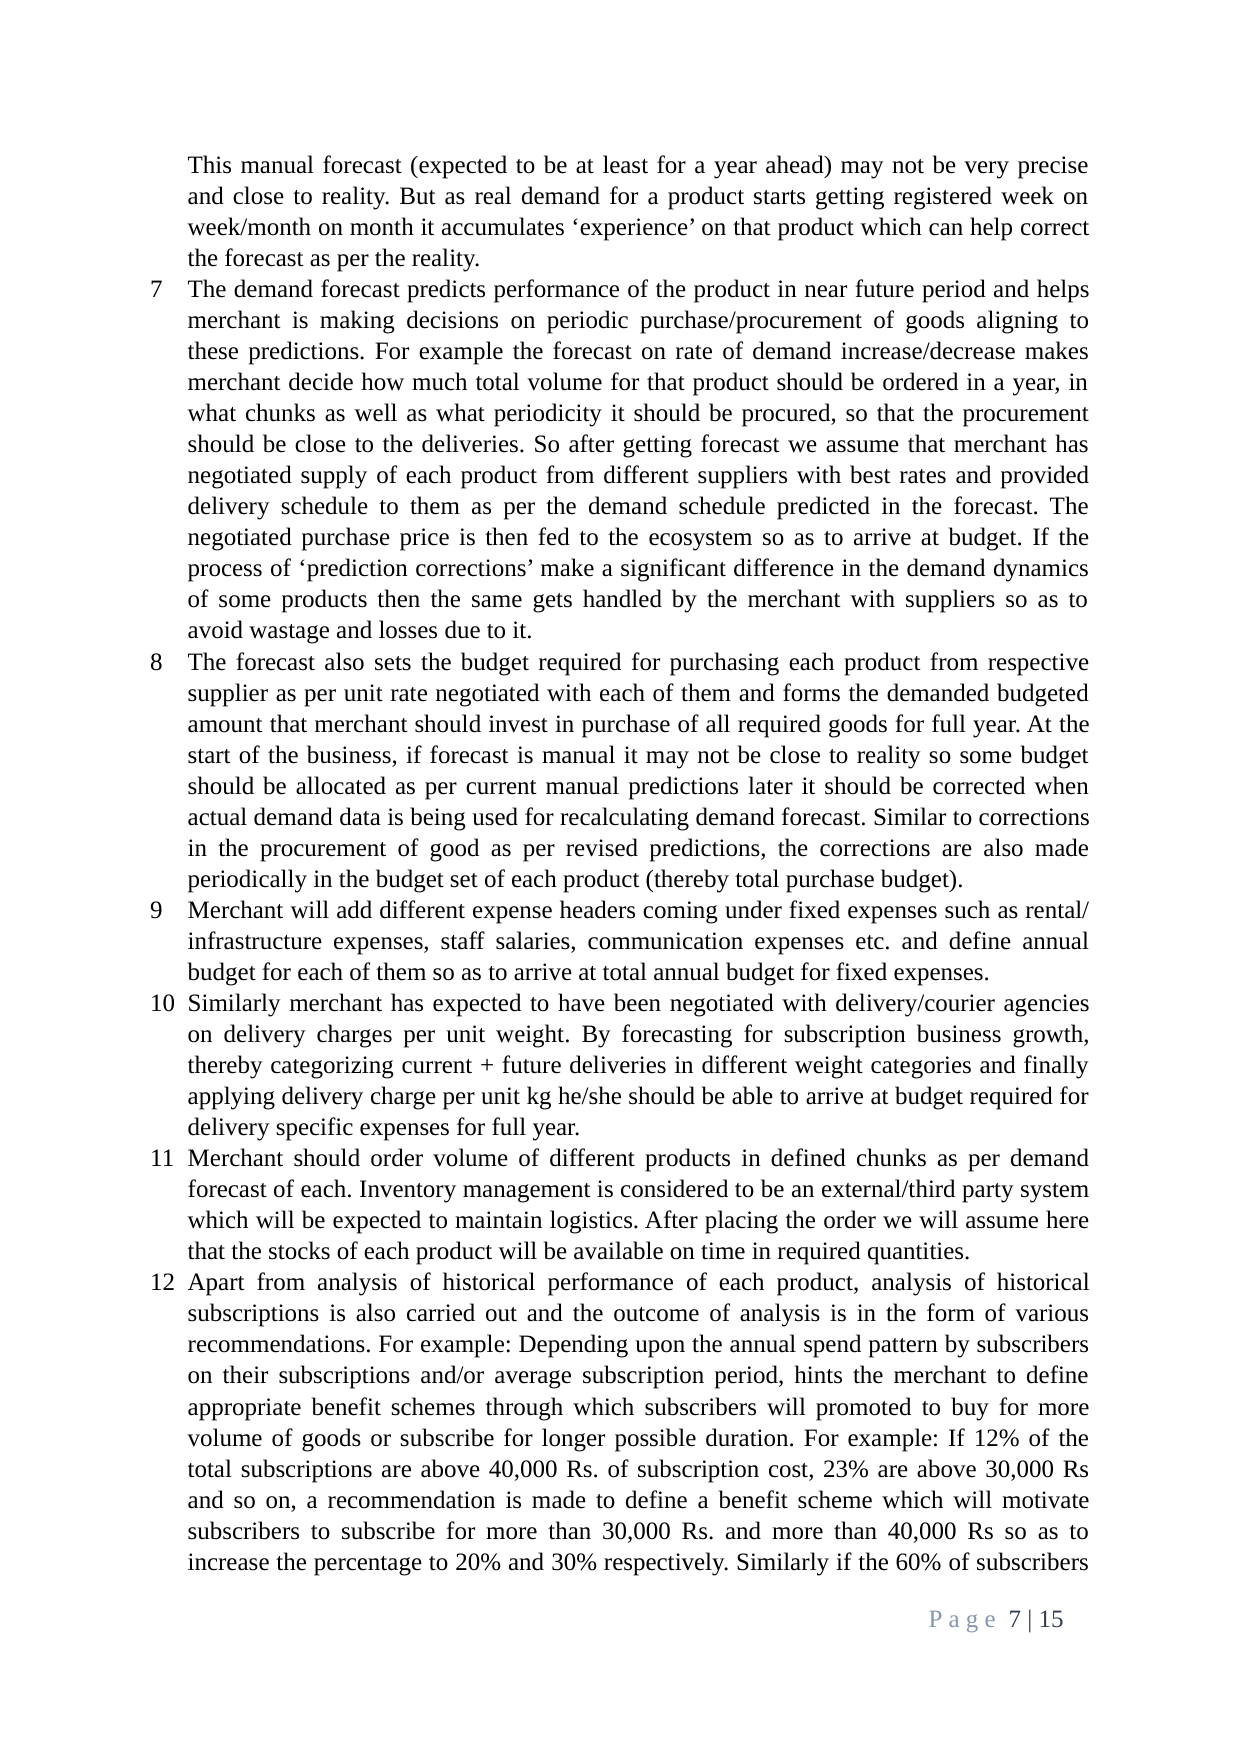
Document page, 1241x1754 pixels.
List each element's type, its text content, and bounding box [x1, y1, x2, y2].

list The demand forecast predicts performance of the product in near future period and helps merchant is making decisions on periodic purchase/procurement of goods aligning to these predictions. For example the forecast on rate of demand increase/decrease makes merchant decide how much total volume for that product should be ordered in a year, in what chunks as well as what periodicity it should be procured, so that the procurement should be close to the deliveries. So after getting forecast we assume that merchant has negotiated supply of each product from different suppliers with best rates and provided delivery schedule to them as per the demand schedule predicted in the forecast. The negotiated purchase price is then fed to the ecosystem so as to arrive at budget. If the process of ‘prediction corrections’ make a significant difference in the demand dynamics of some products then the same gets handled by the merchant with suppliers so as to avoid wastage and losses due to it. [150, 274, 1090, 644]
list Merchant will add different expense headers coming under fixed expenses such as rental/ infrastructure expenses, staff salaries, communication expenses etc. and define annual budget for each of them so as to arrive at total annual budget for fixed expenses. [150, 895, 1090, 986]
list This manual forecast (expected to be at least for a year ahead) may not be very precise and close to reality. But as real demand for a product starts getting registered week on week/month on month it accumulates ‘experience’ on that product which can help correct the forecast as per the reality. [150, 150, 1090, 272]
list The forecast also sets the budget required for purchasing each product from respective supplier as per unit rate negotiated with each of them and forms the demanded budgeted amount that merchant should invest in purchase of all required goods for full year. At the start of the business, if forecast is manual it may not be close to reality so some budget should be allocated as per current manual predictions later it should be corrected when actual demand data is being used for recalculating demand forecast. Similar to corrections in the procurement of good as per revised predictions, the corrections are also made periodically in the budget set of each product (thereby total purchase budget). [150, 647, 1090, 893]
list Apart from analysis of historical performance of each product, analysis of historical subscriptions is also carried out and the outcome of analysis is in the form of various recommendations. For example: Depending upon the annual spend pattern by subscribers on their subscriptions and/or average subscription period, hints the merchant to define appropriate benefit schemes through which subscribers will promoted to buy for more volume of goods or subscribe for longer possible duration. For example: If 12% of the total subscriptions are above 40,000 Rs. of subscription cost, 23% are above 30,000 Rs and so on, a recommendation is made to define a benefit scheme which will motivate subscribers to subscribe for more than 30,000 Rs. and more than 40,000 Rs so as to increase the percentage to 20% and 30% respectively. Similarly if the 60% of subscribers [150, 1267, 1090, 1576]
list Merchant should order volume of different products in defined chunks as per demand forecast of each. Inventory management is considered to be an external/third party system which will be expected to maintain logistics. After placing the order we will assume here that the stocks of each product will be available on time in required quantities. [150, 1143, 1090, 1265]
list Similarly merchant has expected to have been negotiated with delivery/courier agencies on delivery charges per unit weight. By forecasting for subscription business growth, thereby categorizing current + future deliveries in different weight categories and finally applying delivery charge per unit kg he/she should be able to arrive at budget required for delivery specific expenses for full year. [150, 988, 1090, 1141]
